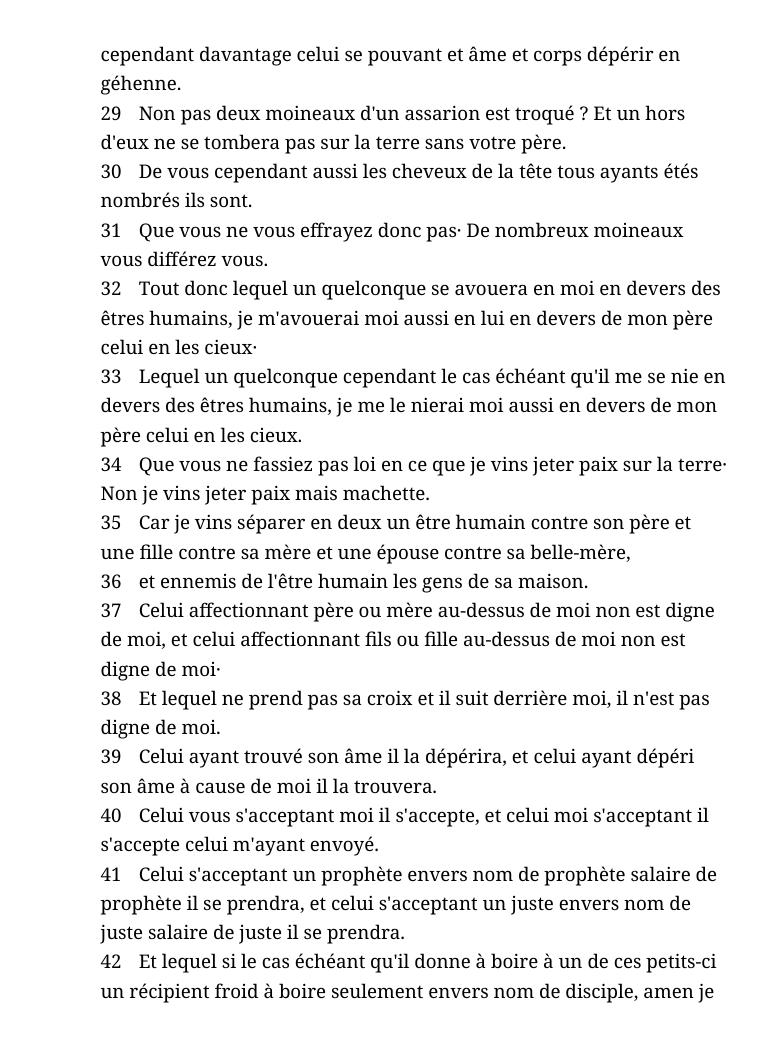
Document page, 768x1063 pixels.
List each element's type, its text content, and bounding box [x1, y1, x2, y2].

text cependant davantage celui se pouvant et âme et corps dépérir en géhenne. 29 Non pas deux moineaux d'un assarion est troqué ? Et un hors d'eux ne se tombera pas sur la terre sans votre père. 30 De vous cependant aussi les cheveux de la tête tous ayants étés nombrés ils sont. 31 Que vous ne vous effrayez donc pas· De nombreux moineaux vous différez vous. 32 Tout donc lequel un quelconque se avouera en moi en devers des êtres humains, je m'avouerai moi aussi en lui en devers de mon père celui en les cieux· 33 Lequel un quelconque cependant le cas échéant qu'il me se nie en devers des êtres humains, je me le nierai moi aussi en devers de mon père celui en les cieux. 34 Que vous ne fassiez pas loi en ce que je vins jeter paix sur la terre· Non je vins jeter paix mais machette. 35 Car je vins séparer en deux un être humain contre son père et une fille contre sa mère et une épouse contre sa belle-mère, 36 et ennemis de l'être humain les gens de sa maison. 37 Celui affectionnant père ou mère au-dessus de moi non est digne de moi, et celui affectionnant fils ou fille au-dessus de moi non est digne de moi· 38 Et lequel ne prend pas sa croix et il suit derrière moi, il n'est pas digne de moi. 39 Celui ayant trouvé son âme il la dépérira, et celui ayant dépéri son âme à cause de moi il la trouvera. 40 Celui vous s'acceptant moi il s'accepte, et celui moi s'acceptant il s'accepte celui m'ayant envoyé. 41 Celui s'acceptant un prophète envers nom de prophète salaire de prophète il se prendra, et celui s'acceptant un juste envers nom de juste salaire de juste il se prendra. 42 Et lequel si le cas échéant qu'il donne à boire à un de ces petits-ci un récipient froid à boire seulement envers nom de disciple, amen je [100, 41, 729, 1003]
